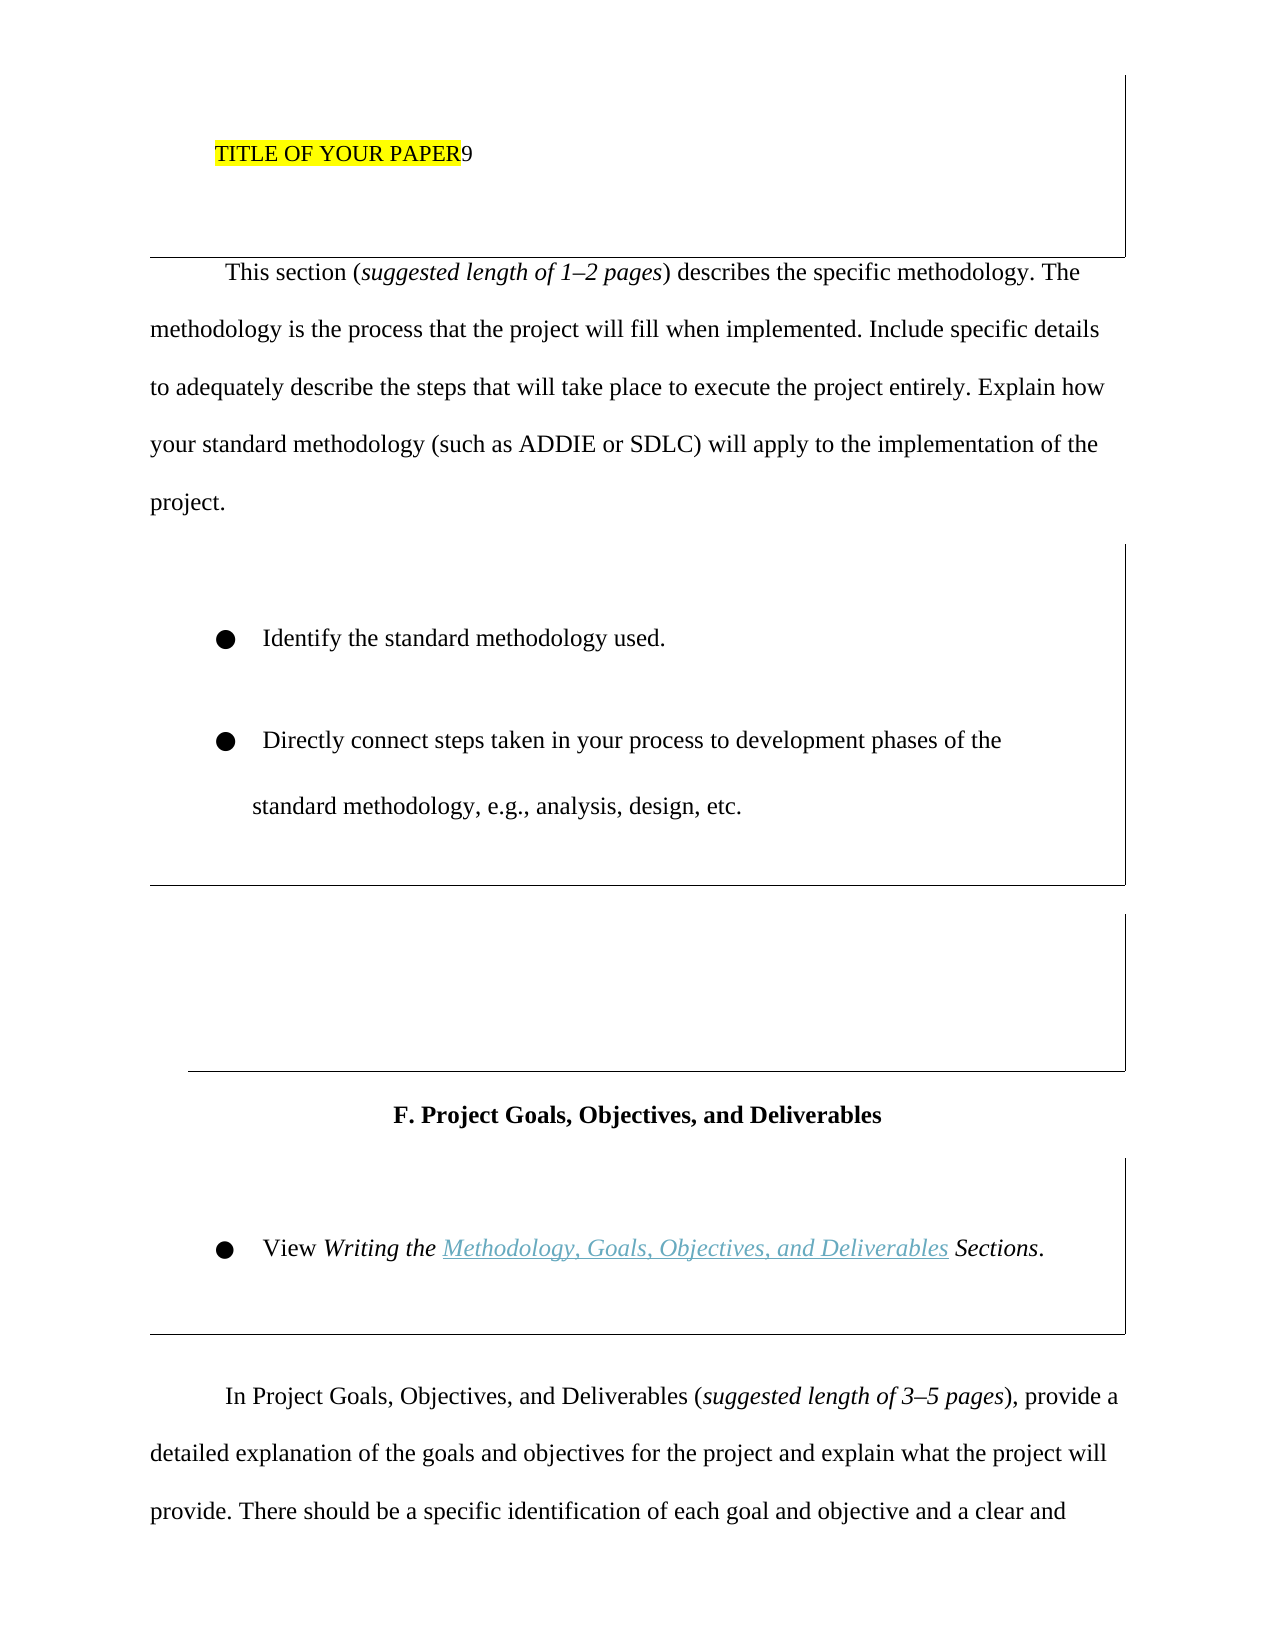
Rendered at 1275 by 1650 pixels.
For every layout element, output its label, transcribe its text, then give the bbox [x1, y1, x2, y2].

subtitle F. Project Goals, Objectives, and Deliverables [150, 1100, 1125, 1129]
list View Writing the Methodology, Goals, Objectives, and Deliverables Sections. [150, 1158, 1125, 1334]
text In Project Goals, Objectives, and Deliverables (suggested length of 3–5 pages), provide a detailed explanation of the goals and objectives for the project and explain what the project will provide. There should be a specific identification of each goal and objective and a clear and [150, 1381, 1125, 1524]
list Directly connect steps taken in your process to development phases of the standard methodology, e.g., analysis, design, etc. [150, 647, 1125, 885]
text This section (suggested length of 1–2 pages) describes the specific methodology. The methodology is the process that the project will fill when implemented. Include specific details to adequately describe the steps that will take place to execute the project entirely. Explain how your standard methodology (such as ADDIE or SDLC) will apply to the implementation of the project. [150, 257, 1125, 516]
list Identify the standard methodology used. [150, 544, 1125, 647]
